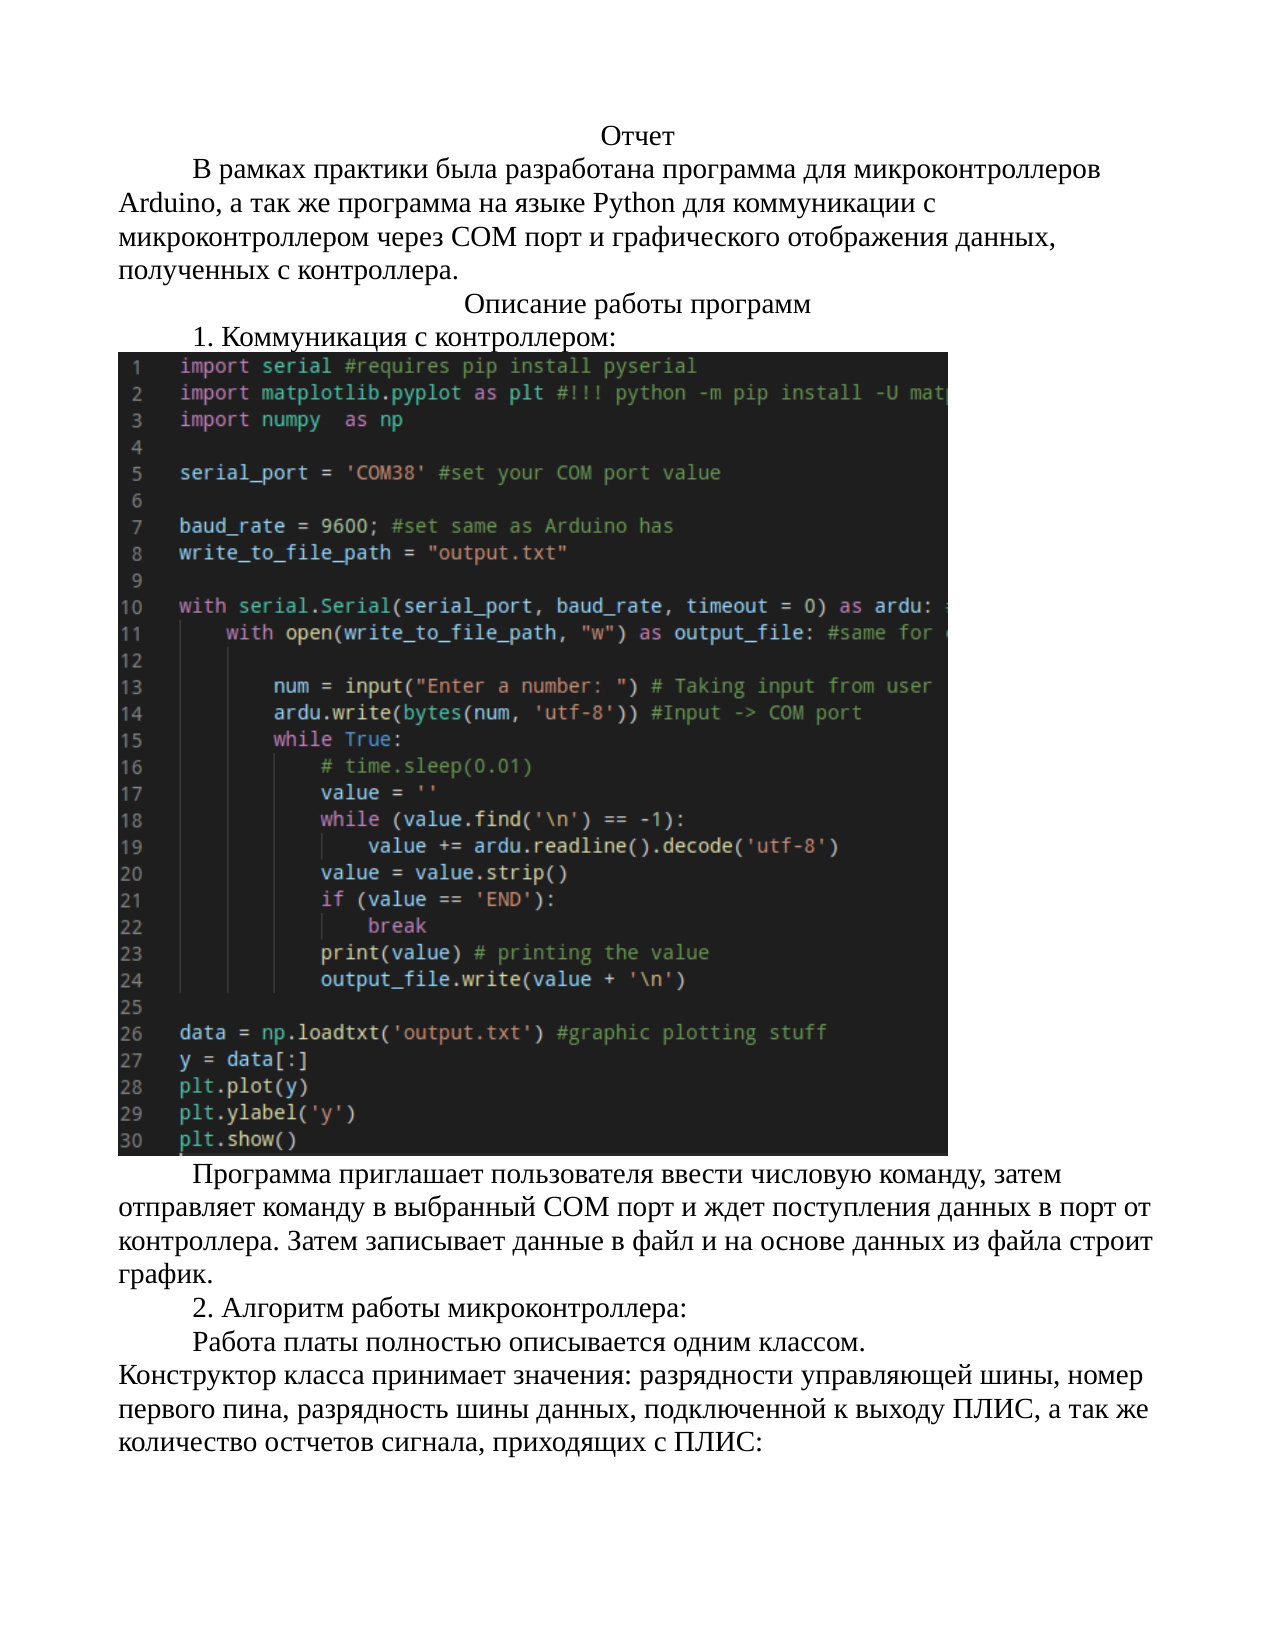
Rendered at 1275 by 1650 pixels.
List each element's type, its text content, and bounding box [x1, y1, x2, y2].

picture [118, 352, 948, 1156]
text 1. Коммуникация с контроллером: [118, 319, 1157, 353]
text 2. Алгоритм работы микроконтроллера: [118, 1290, 1157, 1324]
text В рамках практики была разработана программа для микроконтроллеров Arduino, а так же программа на языке Python для коммуникации с микроконтроллером через COM порт и графического отображения данных, полученных с контроллера. [118, 152, 1157, 286]
text Описание работы программ [118, 286, 1157, 319]
text Программа приглашает пользователя ввести числовую команду, затем отправляет команду в выбранный COM порт и ждет поступления данных в порт от контроллера. Затем записывает данные в файл и на основе данных из файла строит график. [118, 1156, 1157, 1290]
text Конструктор класса принимает значения: разрядности управляющей шины, номер первого пина, разрядность шины данных, подключенной к выходу ПЛИС, а так же количество остчетов сигнала, приходящих с ПЛИС: [118, 1357, 1157, 1458]
text Работа платы полностью описывается одним классом. [118, 1324, 1157, 1357]
text Отчет [118, 118, 1157, 152]
